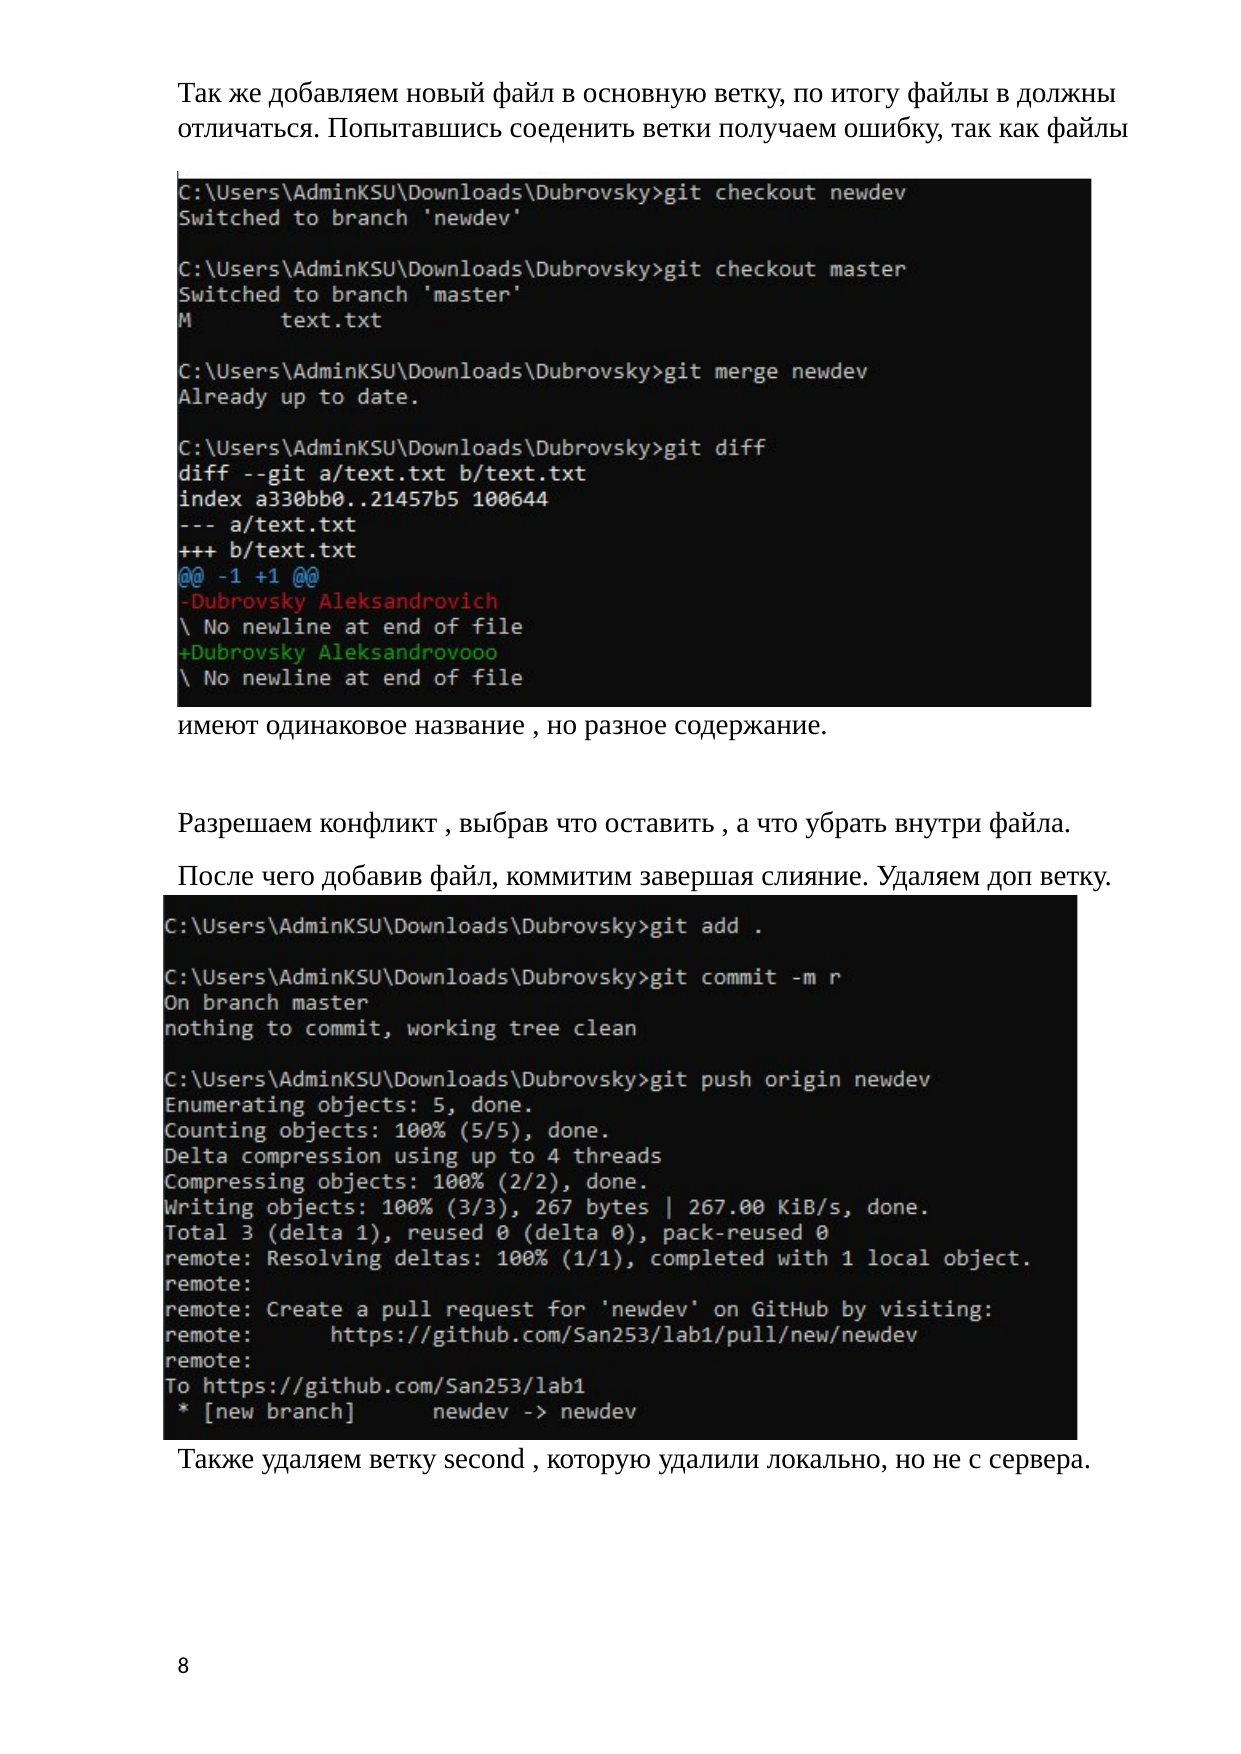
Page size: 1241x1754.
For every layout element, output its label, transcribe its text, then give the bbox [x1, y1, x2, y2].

text Так же добавляем новый файл в основную ветку, по итогу файлы в должны отличаться. Попытавшись соеденить ветки получаем ошибку, так как файлы имеют одинаковое название , но разное содержание. [177, 75, 1152, 740]
text Разрешаем конфликт , выбрав что оставить , а что убрать внутри файла. [177, 805, 1152, 839]
text После чего добавив файл, коммитим завершая слияние. Удаляем доп ветку. [177, 858, 1152, 891]
text Также удаляем ветку second , которую удалили локально, но не с сервера. [177, 910, 1152, 1475]
